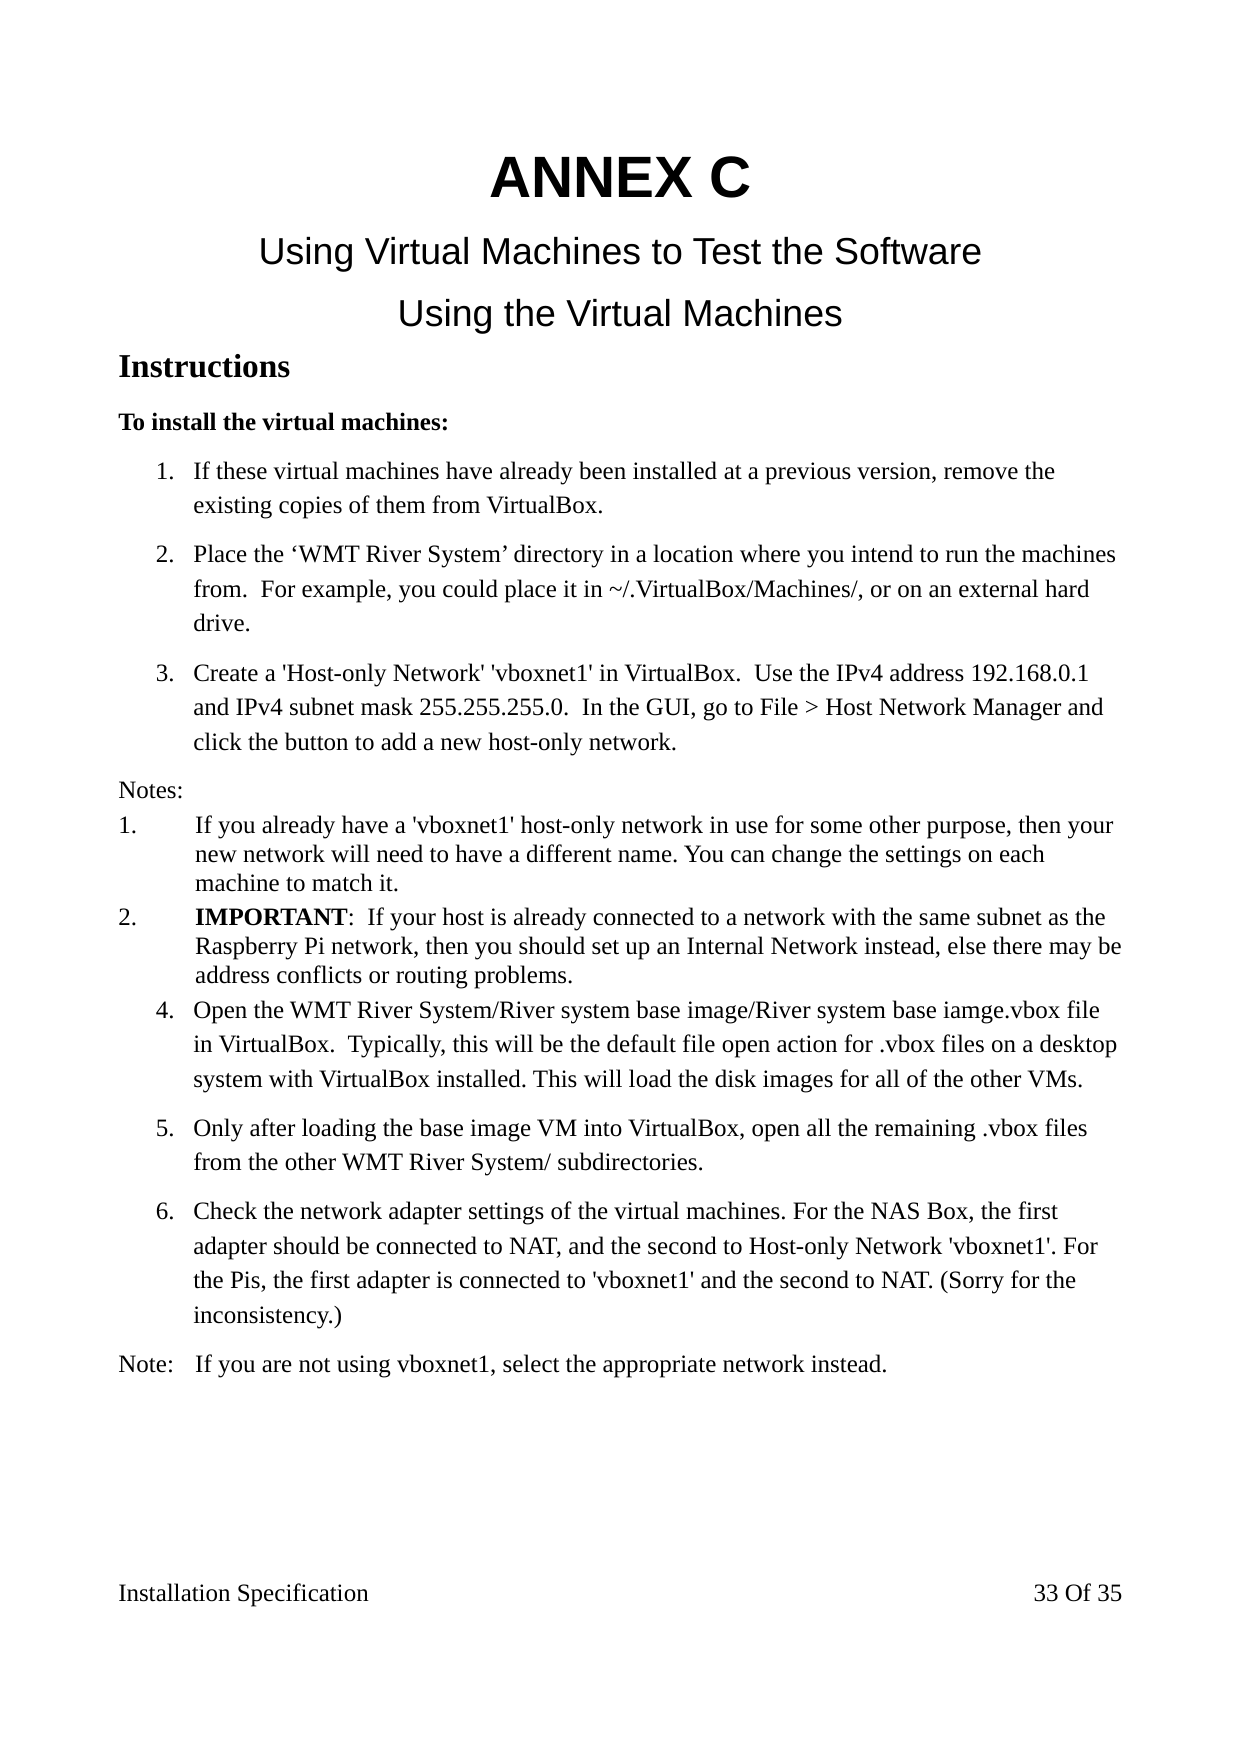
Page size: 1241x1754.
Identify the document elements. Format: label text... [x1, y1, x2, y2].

list Check the network adapter settings of the virtual machines. For the NAS Box, the first adapter should be connected to NAT, and the second to Host-only Network 'vboxnet1'. For the Pis, the first adapter is connected to 'vboxnet1' and the second to NAT. (Sorry for the inconsistency.) [156, 1196, 1122, 1328]
text To install the virtual machines: [118, 407, 1122, 436]
text 2. IMPORTANT: If your host is already connected to a network with the same subnet as the Raspberry Pi network, then you should set up an Internal Network instead, else there may be address conflicts or routing problems. [118, 902, 1122, 989]
list If these virtual machines have already been installed at a previous version, remove the existing copies of them from VirtualBox. [156, 456, 1122, 519]
text 1. If you already have a 'vboxnet1' host-only network in use for some other purpose, then your new network will need to have a different name. You can change the settings on each machine to match it. [118, 810, 1122, 897]
text Instructions [118, 346, 1122, 385]
list Create a 'Host-only Network' 'vboxnet1' in VirtualBox. Use the IPv4 address 192.168.0.1 and IPv4 subnet mask 255.255.255.0. In the GUI, go to File > Host Network Manager and click the button to add a new host-only network. [156, 658, 1122, 755]
title ANNEX C [118, 143, 1122, 210]
list Place the ‘WMT River System’ directory in a location where you intend to run the machines from. For example, you could place it in ~/.VirtualBox/Machines/, or on an external hard drive. [156, 539, 1122, 637]
subtitle Using the Virtual Machines [118, 291, 1122, 334]
subtitle Using Virtual Machines to Test the Software [118, 229, 1122, 272]
list Only after loading the base image VM into VirtualBox, open all the remaining .vbox files from the other WMT River System/ subdirectories. [156, 1113, 1122, 1176]
text Note: If you are not using vboxnet1, select the appropriate network instead. [118, 1349, 1122, 1377]
text Notes: [118, 776, 1122, 804]
list Open the WMT River System/River system base image/River system base iamge.vbox file in VirtualBox. Typically, this will be the default file open action for .vbox files on a desktop system with VirtualBox installed. This will load the disk images for all of the other VMs. [156, 995, 1122, 1092]
